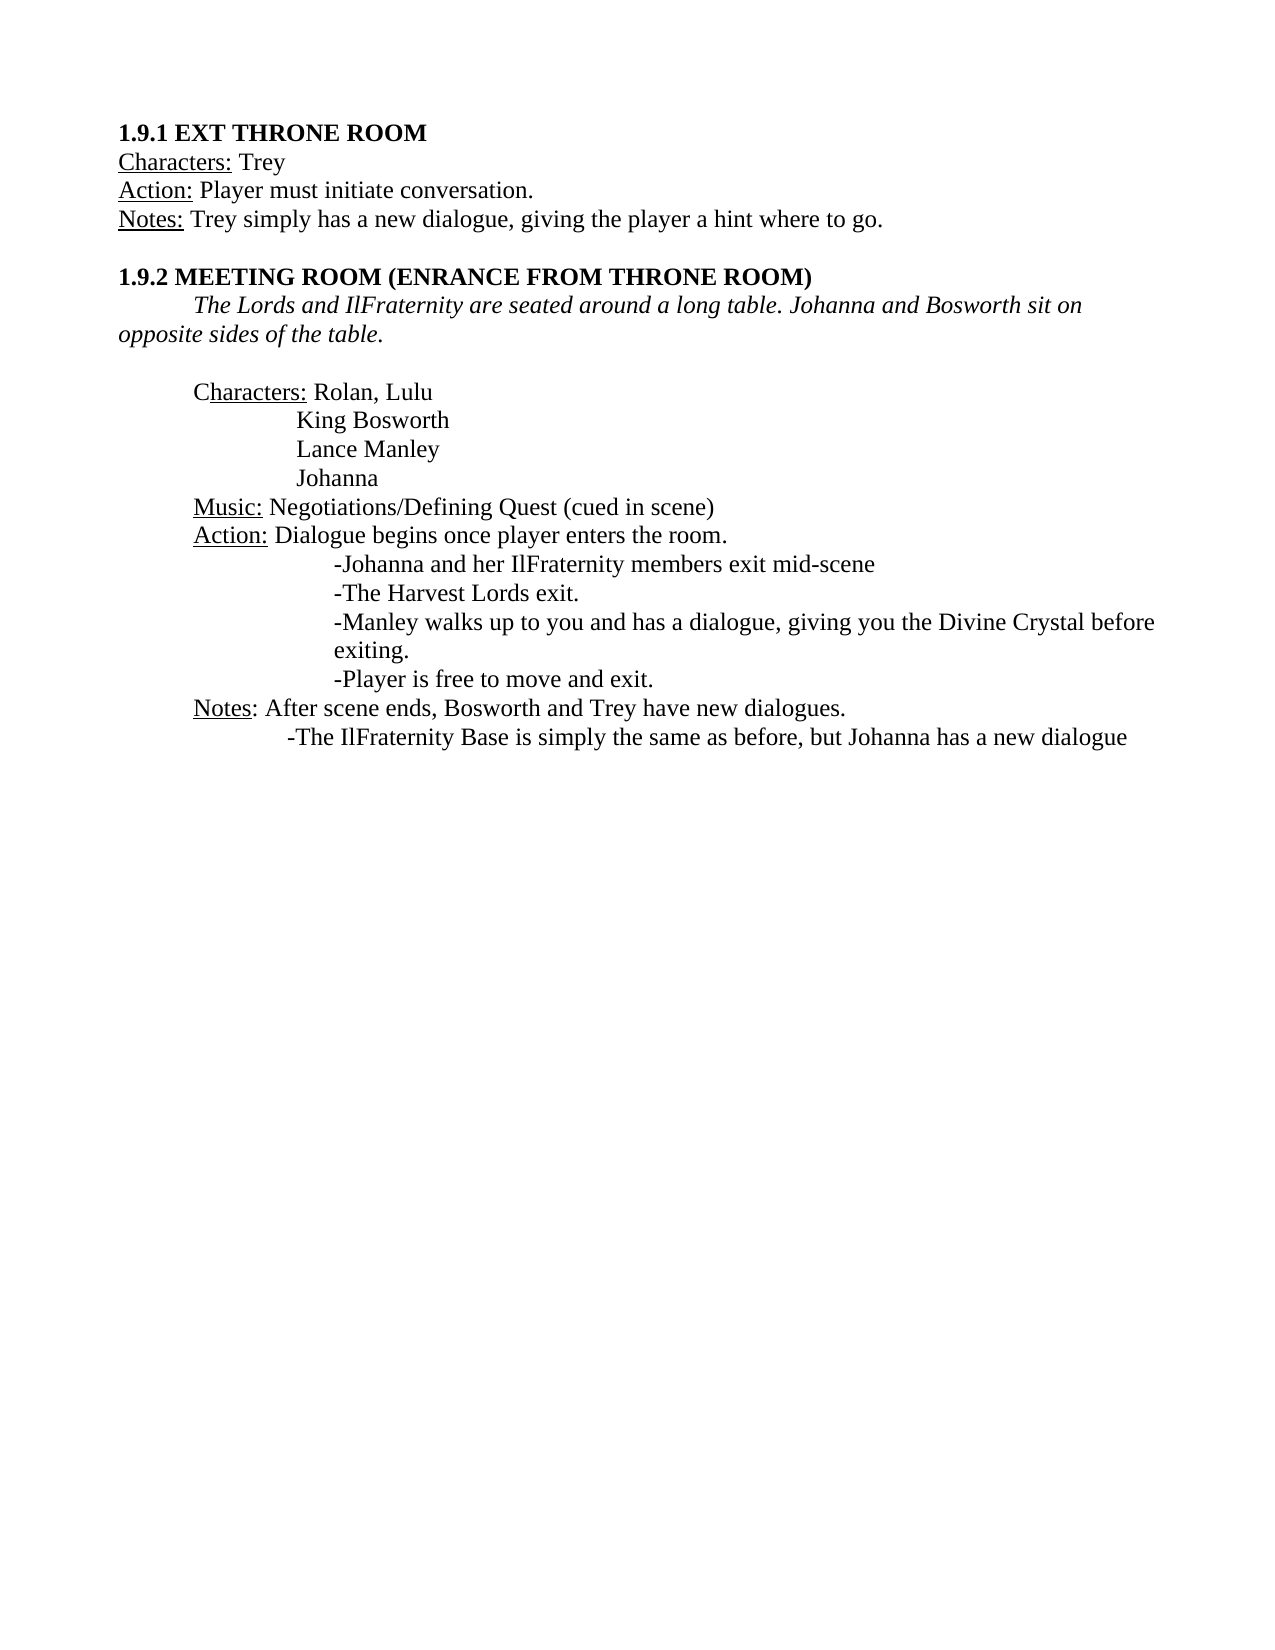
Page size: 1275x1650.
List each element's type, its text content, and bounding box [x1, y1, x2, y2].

text Johanna [193, 463, 1157, 492]
text 1.9.1 EXT THRONE ROOM [118, 118, 1157, 147]
text Action: Player must initiate conversation. [118, 176, 1157, 204]
text Lance Manley [193, 434, 1157, 463]
text -The IlFraternity Base is simply the same as before, but Johanna has a new dialogue [193, 722, 1157, 751]
text -Manley walks up to you and has a dialogue, giving you the Divine Crystal before exiting. [193, 607, 1157, 664]
text 1.9.2 MEETING ROOM (ENRANCE FROM THRONE ROOM) [118, 262, 1157, 291]
text Characters: Rolan, Lulu [193, 377, 1157, 406]
text King Bosworth [193, 406, 1157, 434]
text -Player is free to move and exit. [193, 664, 1157, 693]
text -The Harvest Lords exit. [193, 578, 1157, 607]
text Action: Dialogue begins once player enters the room. [193, 521, 1157, 549]
text Notes: After scene ends, Bosworth and Trey have new dialogues. [193, 693, 1157, 722]
text Music: Negotiations/Defining Quest (cued in scene) [193, 492, 1157, 521]
text Characters: Trey [118, 147, 1157, 176]
text -Johanna and her IlFraternity members exit mid-scene [193, 549, 1157, 578]
text Notes: Trey simply has a new dialogue, giving the player a hint where to go. [118, 204, 1157, 233]
text The Lords and IlFraternity are seated around a long table. Johanna and Bosworth sit on opposite sides of the table. [118, 291, 1157, 348]
